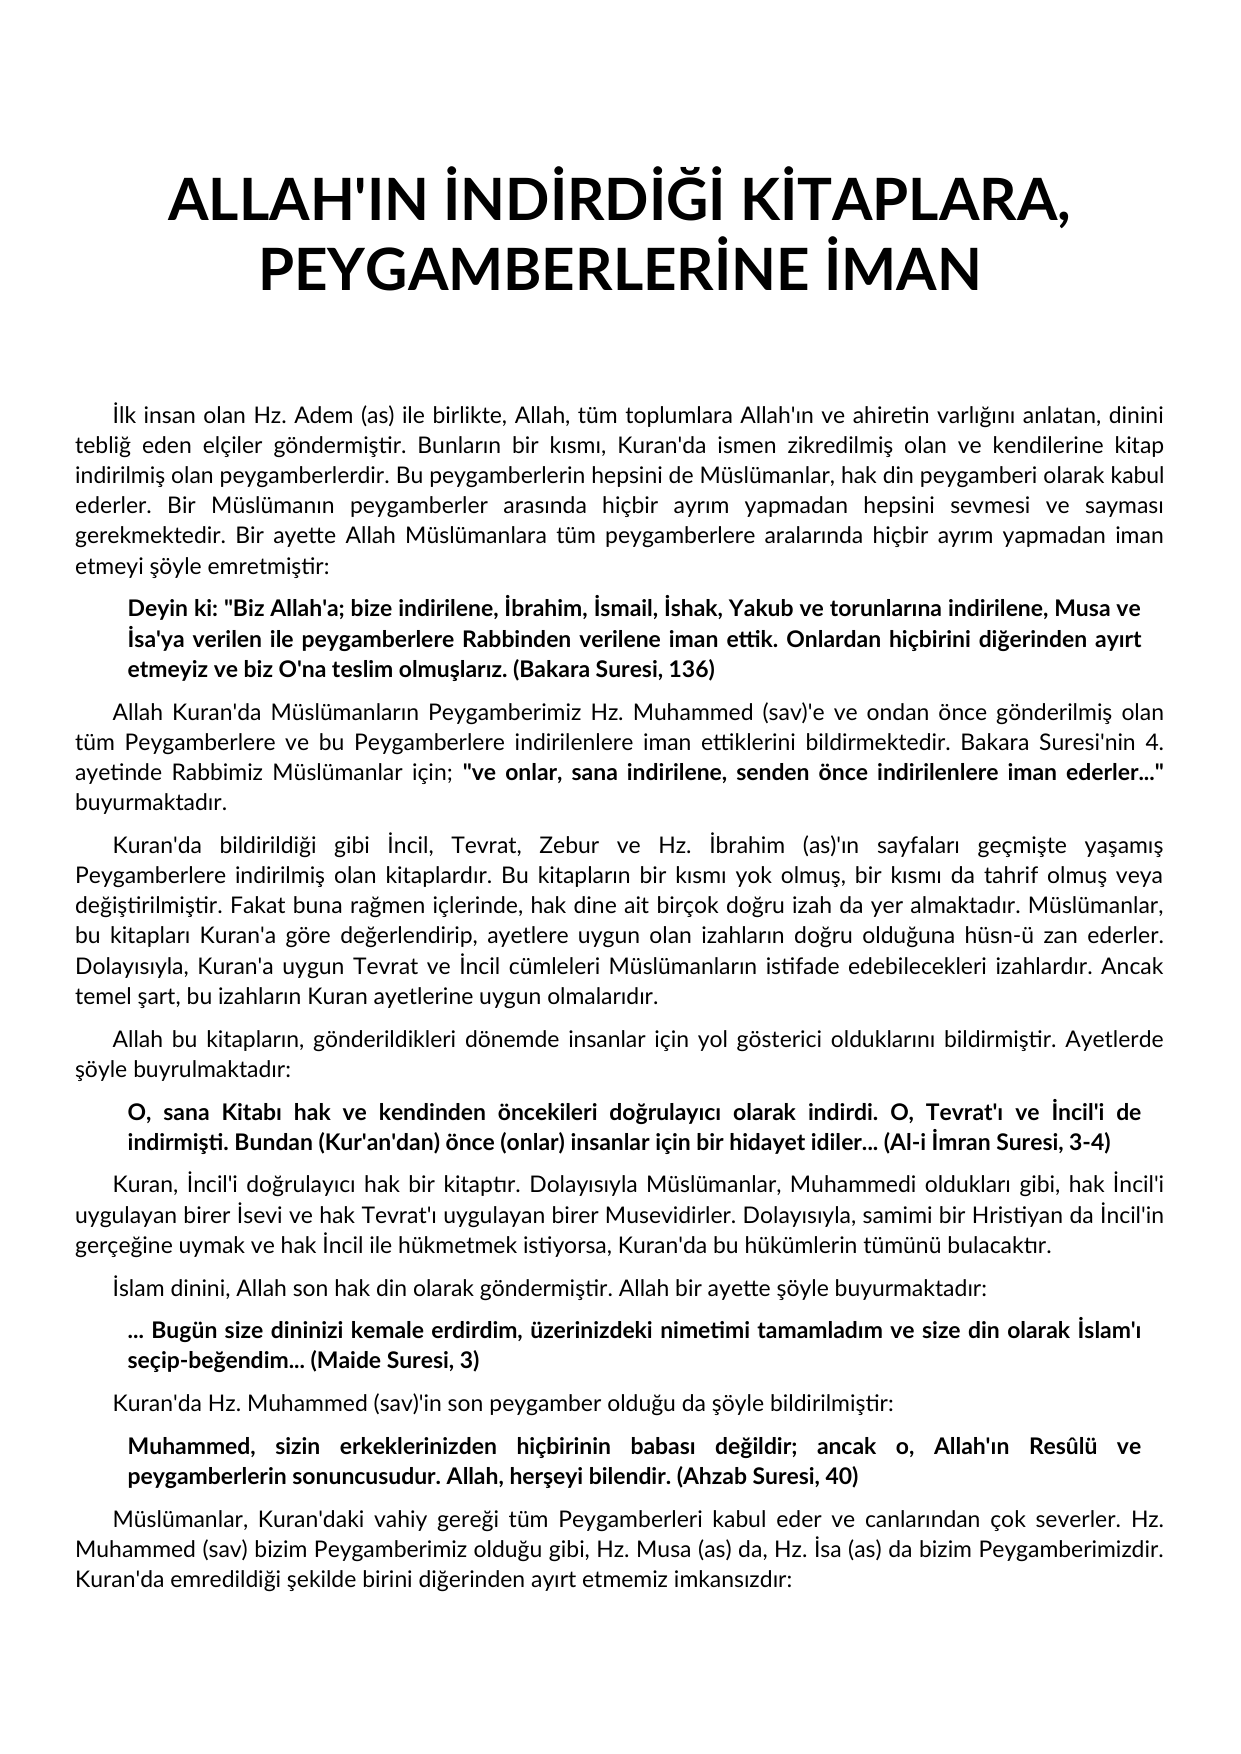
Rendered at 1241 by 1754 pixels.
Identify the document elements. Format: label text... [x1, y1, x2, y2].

text Allah bu kitapların, gönderildikleri dönemde insanlar için yol gösterici olduklarını bildirmiştir. Ayetlerde şöyle buyrulmaktadır: [75, 1024, 1165, 1082]
subtitle ALLAH'IN İNDİRDİĞİ KİTAPLARA, PEYGAMBERLERİNE İMAN [75, 162, 1165, 302]
text Muhammed, sizin erkeklerinizden hiçbirinin babası değildir; ancak o, Allah'ın Resûlü ve peygamberlerin sonuncusudur. Allah, herşeyi bilendir. (Ahzab Suresi, 40) [127, 1432, 1143, 1489]
text Kuran'da Hz. Muhammed (sav)'in son peygamber olduğu da şöyle bildirilmiştir: [75, 1389, 1165, 1416]
text ... Bugün size dininizi kemale erdirdim, üzerinizdeki nimetimi tamamladım ve size din olarak İslam'ı seçip-beğendim... (Maide Suresi, 3) [127, 1316, 1143, 1374]
text Allah Kuran'da Müslümanların Peygamberimiz Hz. Muhammed (sav)'e ve ondan önce gönderilmiş olan tüm Peygamberlere ve bu Peygamberlere indirilenlere iman ettiklerini bildirmektedir. Bakara Suresi'nin 4. ayetinde Rabbimiz Müslümanlar için; "ve onlar, sana indirilene, senden önce indirilenlere iman ederler..." buyurmaktadır. [75, 697, 1165, 815]
text İlk insan olan Hz. Adem (as) ile birlikte, Allah, tüm toplumlara Allah'ın ve ahiretin varlığını anlatan, dinini tebliğ eden elçiler göndermiştir. Bunların bir kısmı, Kuran'da ismen zikredilmiş olan ve kendilerine kitap indirilmiş olan peygamberlerdir. Bu peygamberlerin hepsini de Müslümanlar, hak din peygamberi olarak kabul ederler. Bir Müslümanın peygamberler arasında hiçbir ayrım yapmadan hepsini sevmesi ve sayması gerekmektedir. Bir ayette Allah Müslümanlara tüm peygamberlere aralarında hiçbir ayrım yapmadan iman etmeyi şöyle emretmiştir: [75, 400, 1165, 579]
text Kuran'da bildirildiği gibi İncil, Tevrat, Zebur ve Hz. İbrahim (as)'ın sayfaları geçmişte yaşamış Peygamberlere indirilmiş olan kitaplardır. Bu kitapların bir kısmı yok olmuş, bir kısmı da tahrif olmuş veya değiştirilmiştir. Fakat buna rağmen içlerinde, hak dine ait birçok doğru izah da yer almaktadır. Müslümanlar, bu kitapları Kuran'a göre değerlendirip, ayetlere uygun olan izahların doğru olduğuna hüsn-ü zan ederler. Dolayısıyla, Kuran'a uygun Tevrat ve İncil cümleleri Müslümanların istifade edebilecekleri izahlardır. Ancak temel şart, bu izahların Kuran ayetlerine uygun olmalarıdır. [75, 831, 1165, 1009]
text İslam dinini, Allah son hak din olarak göndermiştir. Allah bir ayette şöyle buyurmaktadır: [75, 1273, 1165, 1301]
text Kuran, İncil'i doğrulayıcı hak bir kitaptır. Dolayısıyla Müslümanlar, Muhammedi oldukları gibi, hak İncil'i uygulayan birer İsevi ve hak Tevrat'ı uygulayan birer Musevidirler. Dolayısıyla, samimi bir Hristiyan da İncil'in gerçeğine uymak ve hak İncil ile hükmetmek istiyorsa, Kuran'da bu hükümlerin tümünü bulacaktır. [75, 1170, 1165, 1258]
text O, sana Kitabı hak ve kendinden öncekileri doğrulayıcı olarak indirdi. O, Tevrat'ı ve İncil'i de indirmişti. Bundan (Kur'an'dan) önce (onlar) insanlar için bir hidayet idiler... (Al-i İmran Suresi, 3-4) [127, 1097, 1143, 1155]
text Deyin ki: "Biz Allah'a; bize indirilene, İbrahim, İsmail, İshak, Yakub ve torunlarına indirilene, Musa ve İsa'ya verilen ile peygamberlere Rabbinden verilene iman ettik. Onlardan hiçbirini diğerinden ayırt etmeyiz ve biz O'na teslim olmuşlarız. (Bakara Suresi, 136) [127, 594, 1143, 682]
text Müslümanlar, Kuran'daki vahiy gereği tüm Peygamberleri kabul eder ve canlarından çok severler. Hz. Muhammed (sav) bizim Peygamberimiz olduğu gibi, Hz. Musa (as) da, Hz. İsa (as) da bizim Peygamberimizdir. Kuran'da emredildiği şekilde birini diğerinden ayırt etmemiz imkansızdır: [75, 1504, 1165, 1592]
